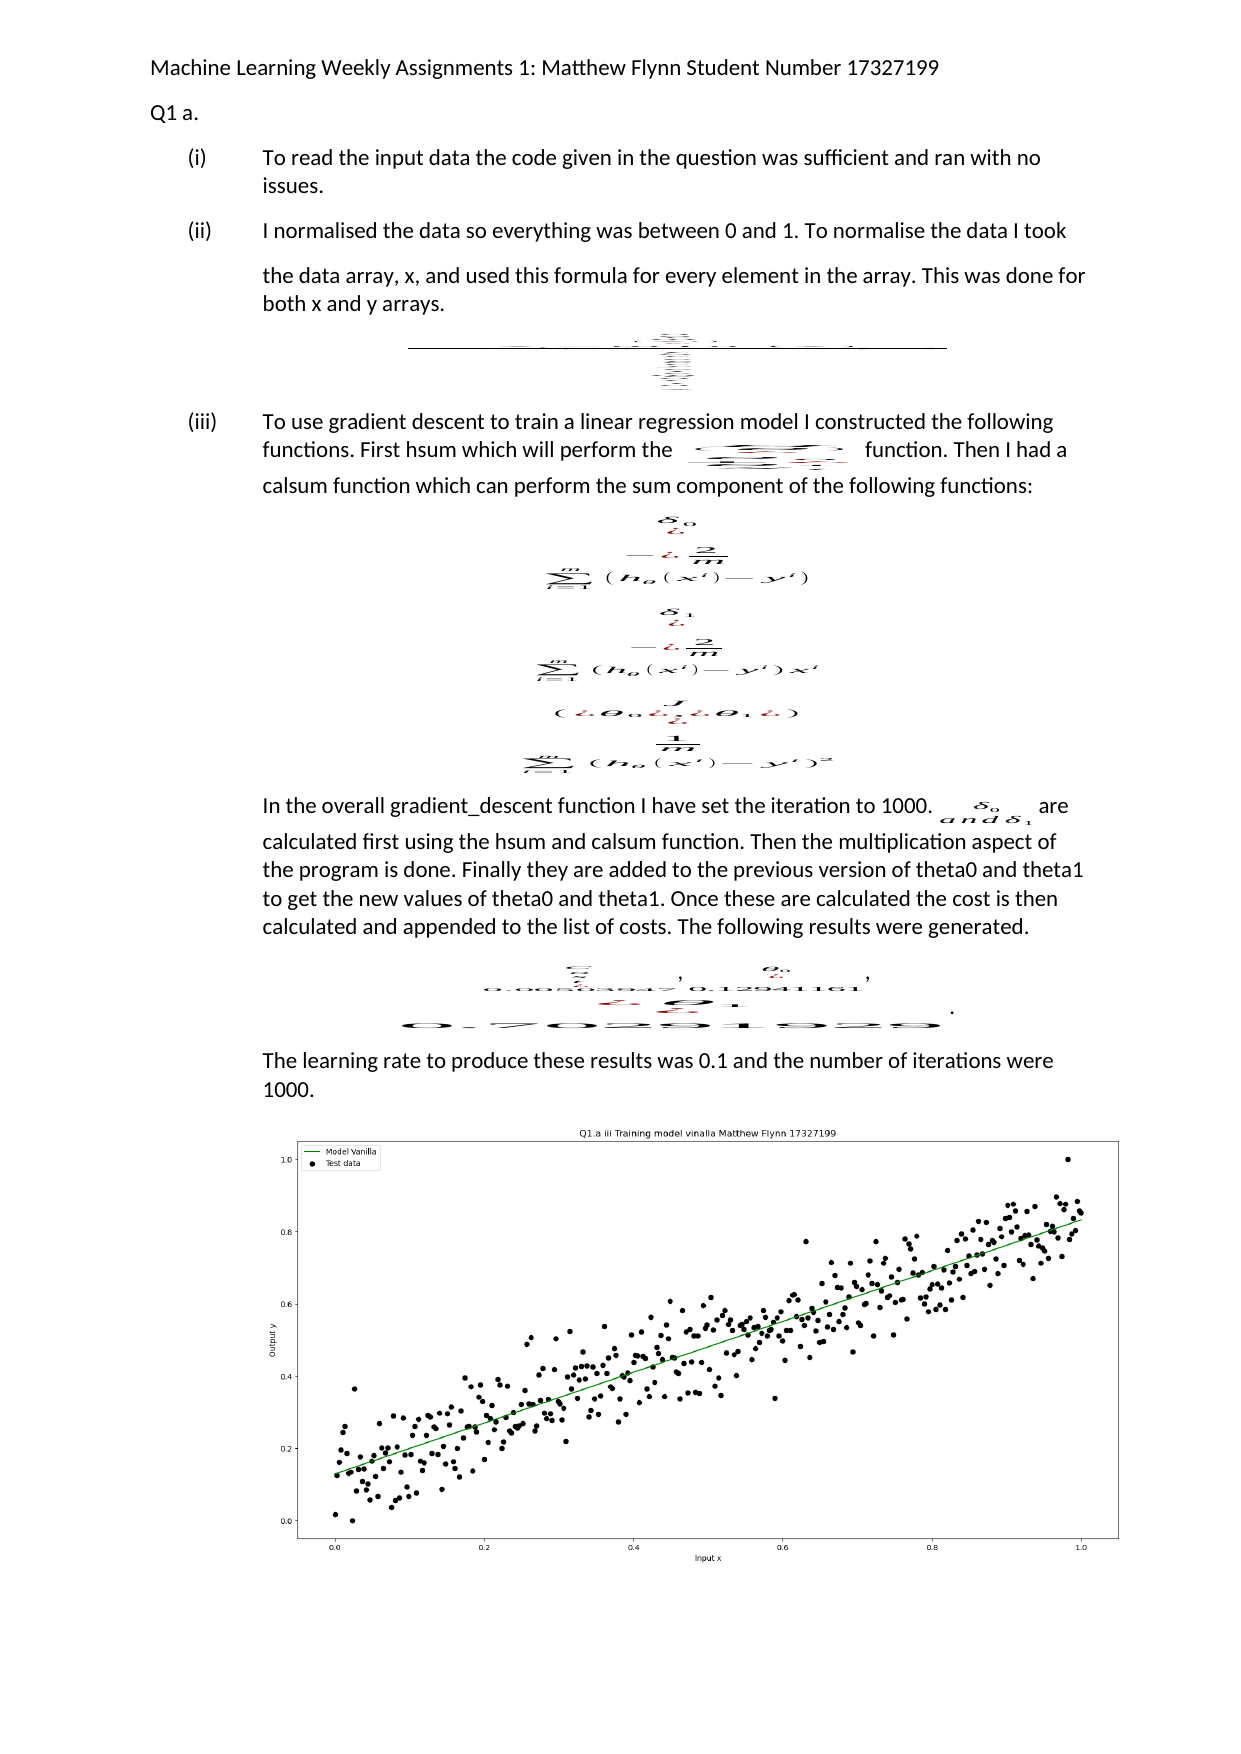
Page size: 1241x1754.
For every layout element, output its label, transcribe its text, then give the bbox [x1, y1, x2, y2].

list To use gradient descent to train a linear regression model I constructed the following functions. First hsum which will perform the function. Then I had a calsum function which can perform the sum component of the following functions: [187, 407, 1090, 499]
list In the overall gradient_descent function I have set the iteration to 1000. are calculated first using the hsum and calsum function. Then the multiplication aspect of the program is done. Finally they are added to the previous version of theta0 and theta1 to get the new values of theta0 and theta1. Once these are calculated the cost is then calculated and appended to the list of costs. The following results were generated. [262, 792, 1090, 940]
list The learning rate to produce these results was 0.1 and the number of iterations were 1000. [262, 1047, 1090, 1103]
list To read the input data the code given in the question was sufficient and ran with no issues. [187, 143, 1090, 199]
list , ,. [262, 957, 1090, 1030]
list I normalised the data so everything was between 0 and 1. To normalise the data I took [187, 216, 1090, 244]
text Q1 a. [150, 98, 1090, 126]
list the data array, x, and used this formula for every element in the array. This was done for both x and y arrays. [262, 261, 1090, 317]
text Machine Learning Weekly Assignments 1: Matthew Flynn Student Number 17327199 [150, 53, 1090, 81]
